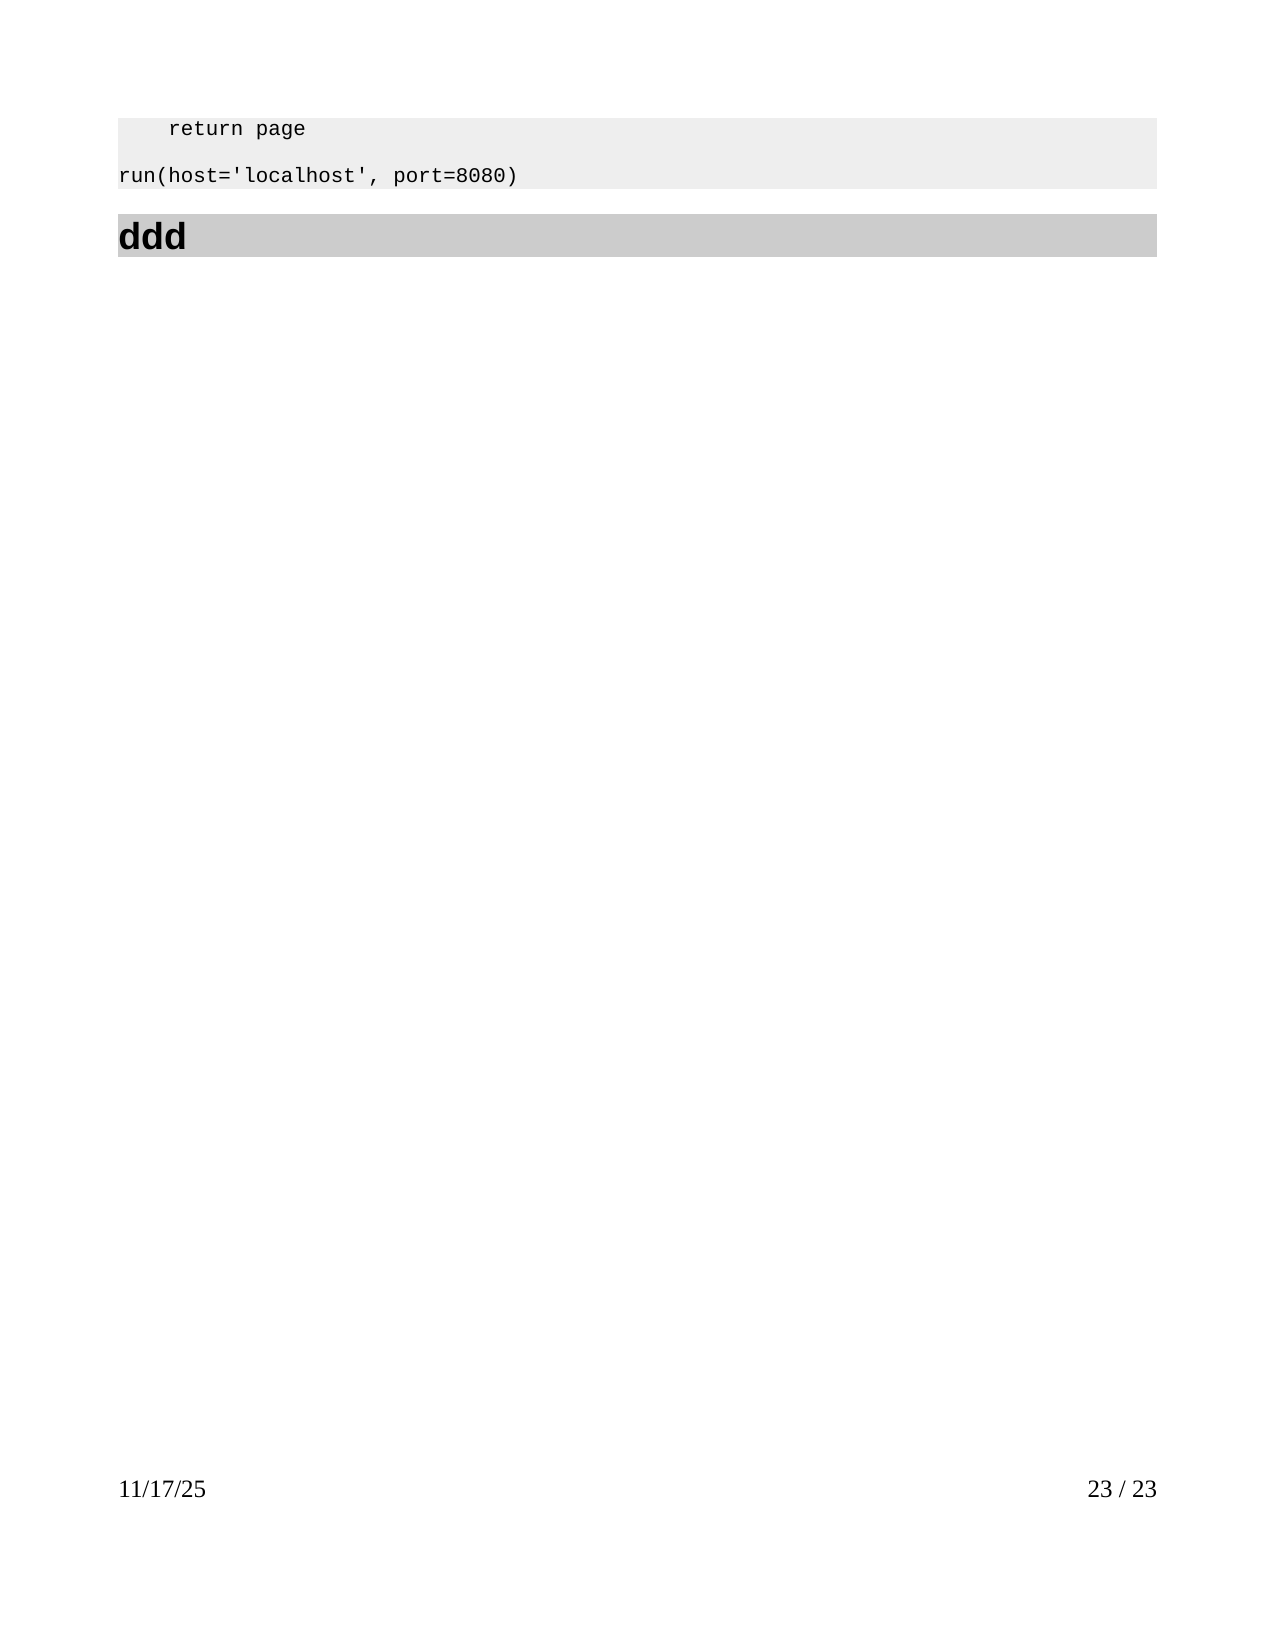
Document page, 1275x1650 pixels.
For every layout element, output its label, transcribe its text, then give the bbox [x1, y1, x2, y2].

subtitle ddd [118, 214, 1157, 257]
text return page [118, 118, 1157, 142]
text run(host='localhost', port=8080) [118, 165, 1157, 189]
